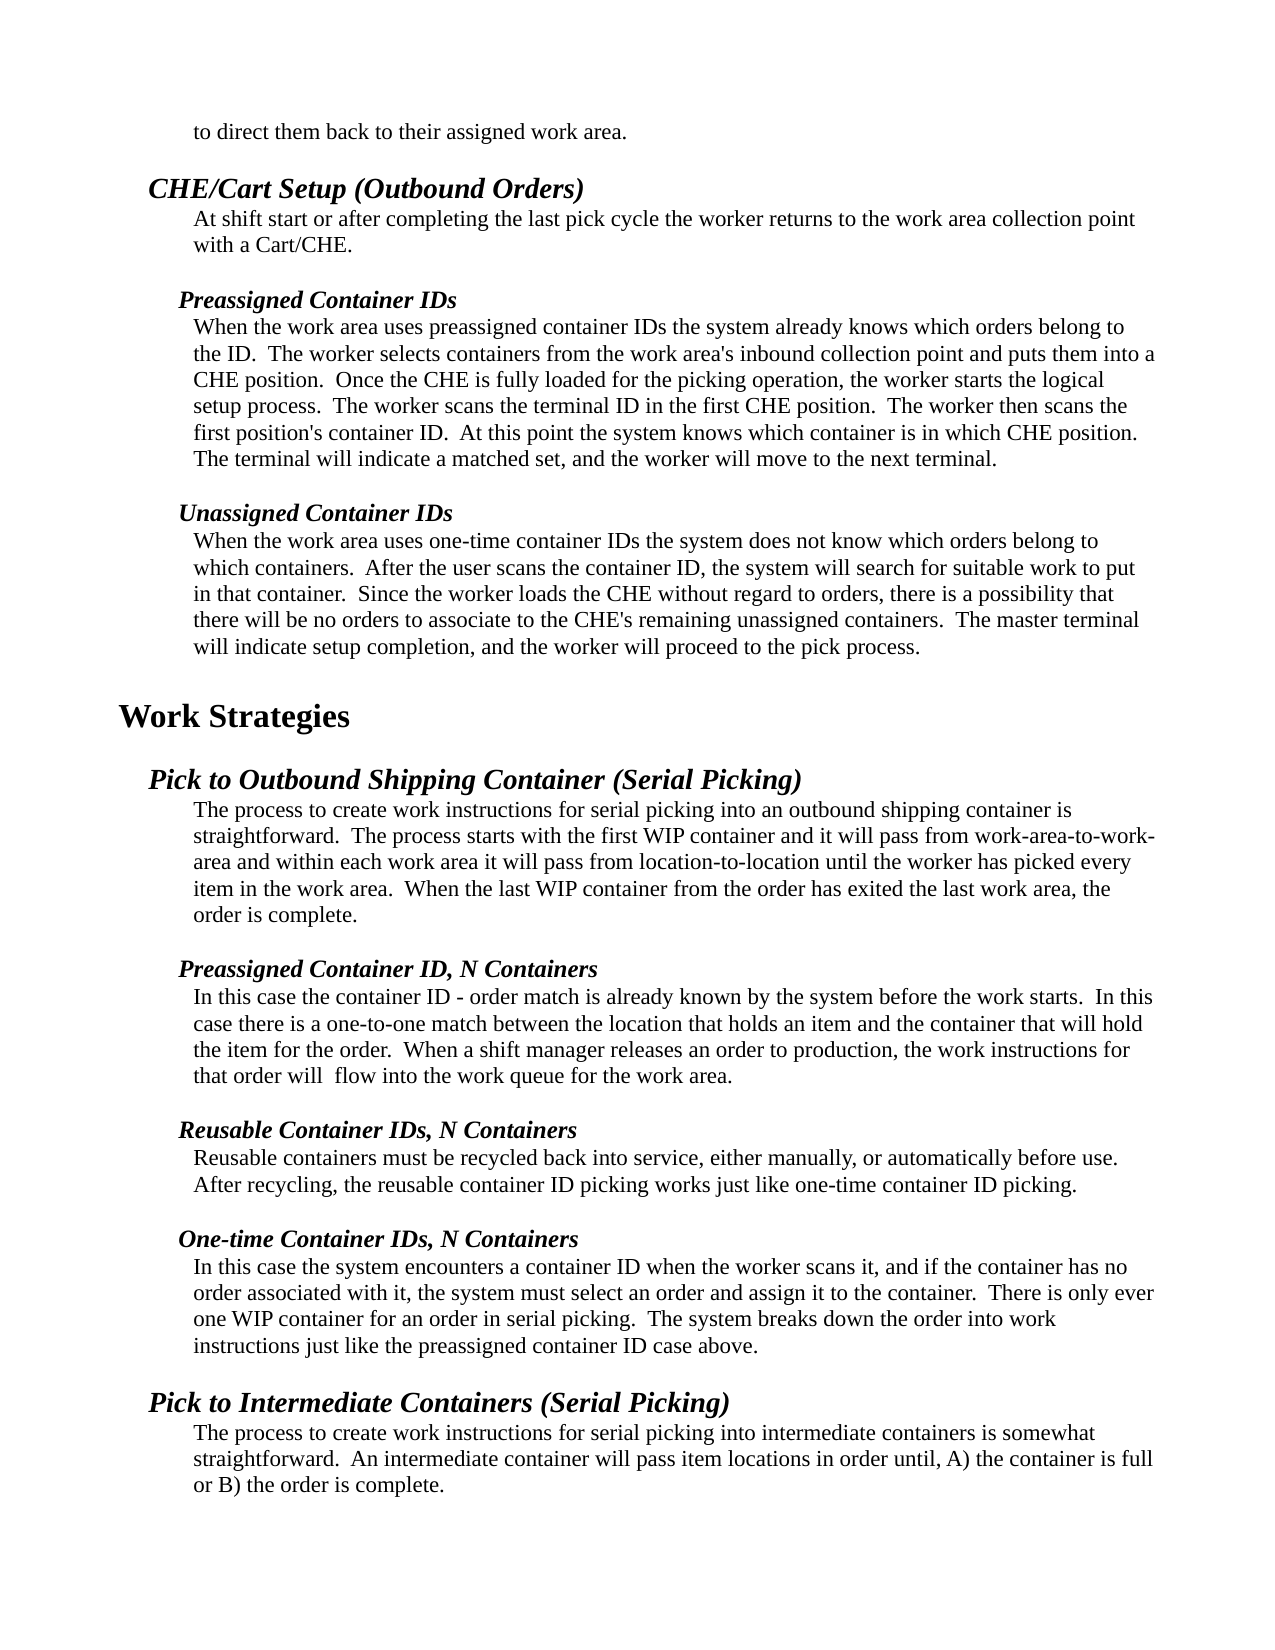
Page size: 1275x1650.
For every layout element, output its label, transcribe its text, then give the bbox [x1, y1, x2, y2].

subtitle One-time Container IDs, N Containers [178, 1224, 1157, 1253]
text to direct them back to their assigned work area. [193, 118, 1157, 144]
subtitle CHE/Cart Setup (Outbound Orders) [148, 171, 1157, 205]
subtitle Work Strategies [118, 696, 1157, 735]
text The process to create work instructions for serial picking into an outbound shipping container is straightforward. The process starts with the first WIP container and it will pass from work-area-to-work-area and within each work area it will pass from location-to-location until the worker has picked every item in the work area. When the last WIP container from the order has exited the last work area, the order is complete. [193, 796, 1157, 927]
subtitle Pick to Outbound Shipping Container (Serial Picking) [148, 762, 1157, 796]
subtitle Preassigned Container ID, N Containers [178, 954, 1157, 983]
text In this case the system encounters a container ID when the worker scans it, and if the container has no order associated with it, the system must select an order and assign it to the container. There is only ever one WIP container for an order in serial picking. The system breaks down the order into work instructions just like the preassigned container ID case above. [193, 1253, 1157, 1358]
subtitle Reusable Container IDs, N Containers [178, 1116, 1157, 1144]
text At shift start or after completing the last pick cycle the worker returns to the work area collection point with a Cart/CHE. [193, 205, 1157, 258]
text When the work area uses preassigned container IDs the system already knows which orders belong to the ID. The worker selects containers from the work area's inbound collection point and puts them into a CHE position. Once the CHE is fully loaded for the picking operation, the worker starts the logical setup process. The worker scans the terminal ID in the first CHE position. The worker then scans the first position's container ID. At this point the system knows which container is in which CHE position. The terminal will indicate a matched set, and the worker will move to the next terminal. [193, 313, 1157, 472]
subtitle Pick to Intermediate Containers (Serial Picking) [148, 1385, 1157, 1419]
text In this case the container ID - order match is already known by the system before the work starts. In this case there is a one-to-one match between the location that holds an item and the container that will hold the item for the order. When a shift manager releases an order to production, the work instructions for that order will flow into the work queue for the work area. [193, 983, 1157, 1089]
text Reusable containers must be recycled back into service, either manually, or automatically before use. After recycling, the reusable container ID picking works just like one-time container ID picking. [193, 1144, 1157, 1197]
text The process to create work instructions for serial picking into intermediate containers is somewhat straightforward. An intermediate container will pass item locations in order until, A) the container is full or B) the order is complete. [193, 1419, 1157, 1498]
subtitle Preassigned Container IDs [178, 285, 1157, 313]
text When the work area uses one-time container IDs the system does not know which orders belong to which containers. After the user scans the container ID, the system will search for suitable work to put in that container. Since the worker loads the CHE without regard to orders, there is a possibility that there will be no orders to associate to the CHE's remaining unassigned containers. The master terminal will indicate setup completion, and the worker will proceed to the pick process. [193, 527, 1157, 659]
subtitle Unassigned Container IDs [178, 498, 1157, 527]
